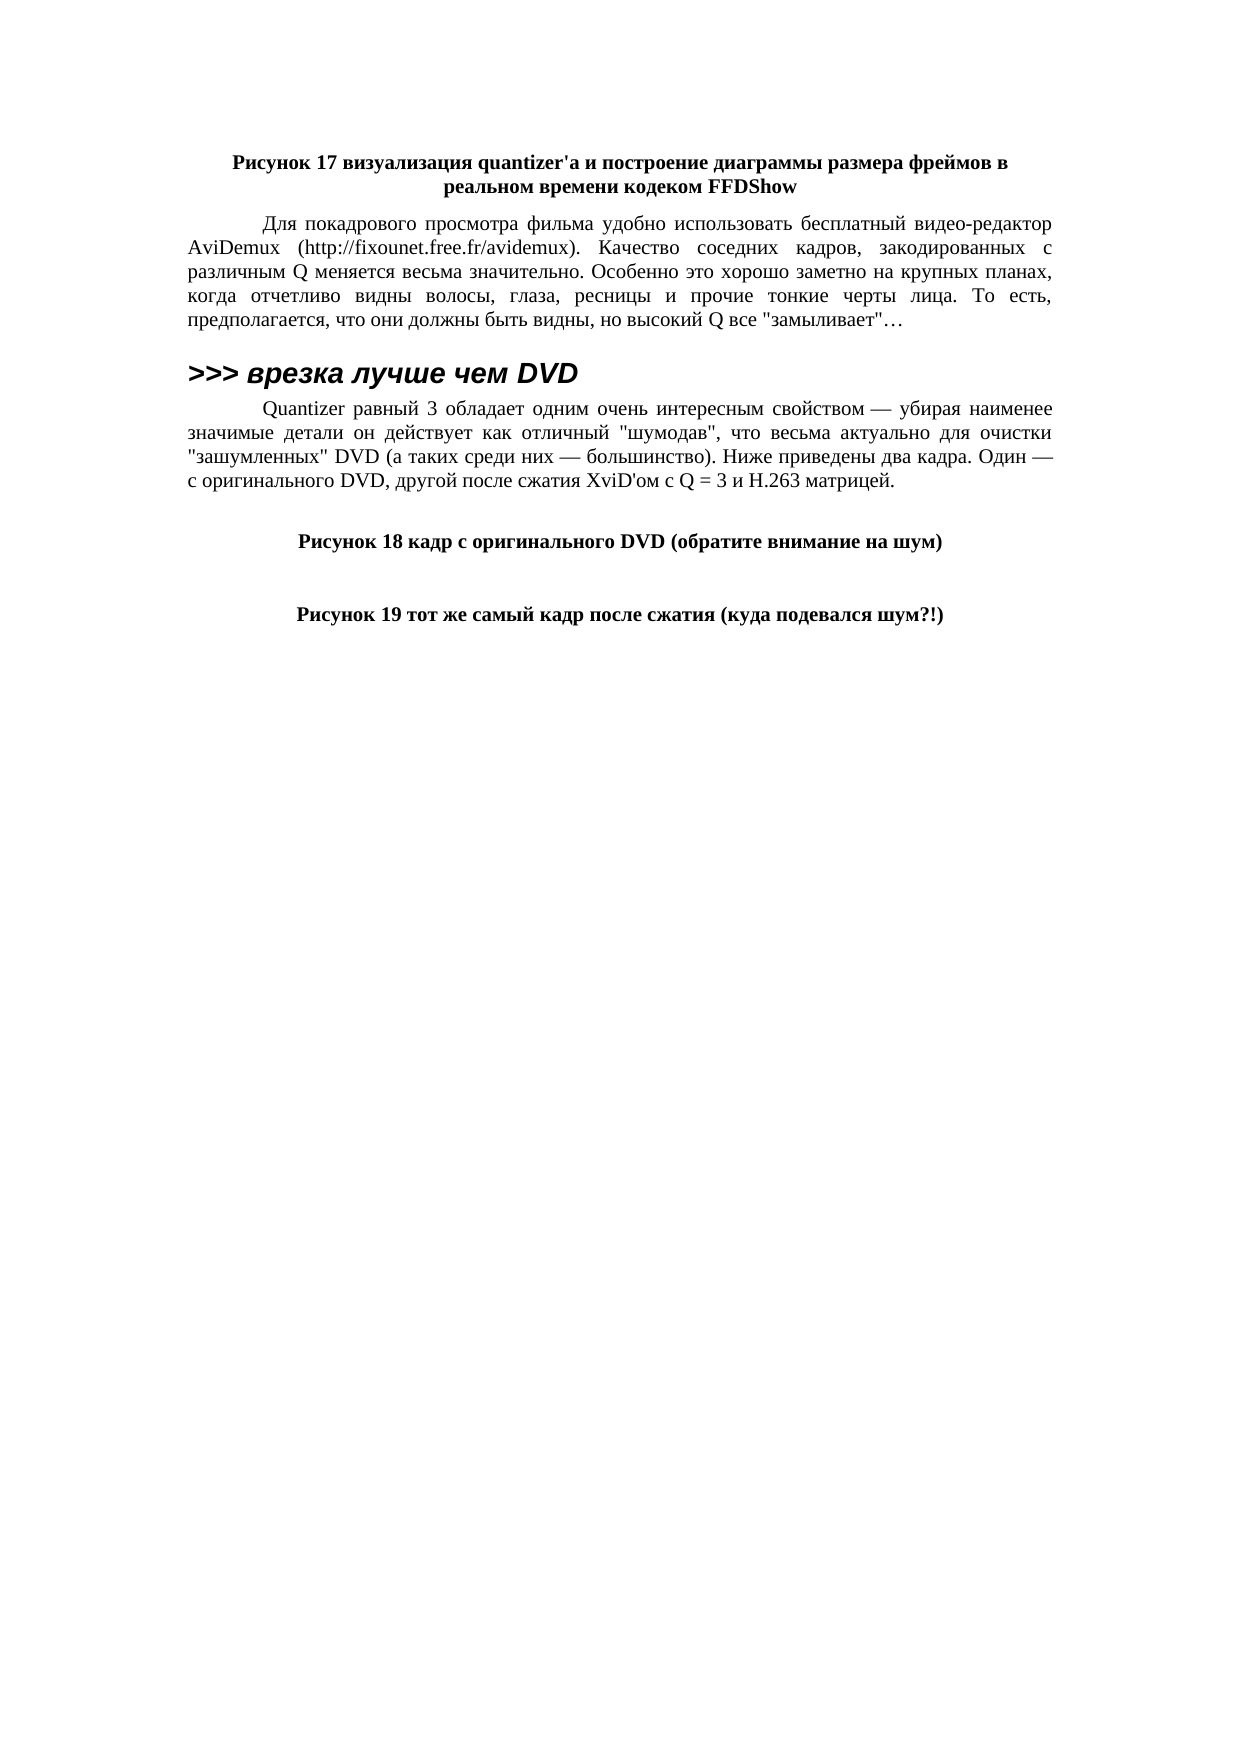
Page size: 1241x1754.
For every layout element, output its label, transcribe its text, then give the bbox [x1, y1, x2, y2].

text Рисунок 17 визуализация quantizer'а и построение диаграммы размера фреймов в реальном времени кодеком FFDShow [187, 150, 1053, 198]
subtitle >>> врезка лучше чем DVD [187, 356, 1053, 389]
text Рисунок 18 кадр с оригинального DVD (обратите внимание на шум) [187, 528, 1053, 553]
text Для покадрового просмотра фильма удобно использовать бесплатный видео-редактор AviDemux (http://fixounet.free.fr/avidemux). Качество соседних кадров, закодированных с различным Q меняется весьма значительно. Особенно это хорошо заметно на крупных планах, когда отчетливо видны волосы, глаза, ресницы и прочие тонкие черты лица. То есть, предполагается, что они должны быть видны, но высокий Q все "замыливает"… [187, 211, 1053, 331]
text Quantizer равный 3 обладает одним очень интересным свойством — убирая наименее значимые детали он действует как отличный "шумодав", что весьма актуально для очистки "зашумленных" DVD (а таких среди них — большинство). Ниже приведены два кадра. Один — с оригинального DVD, другой после сжатия XviD'ом с Q = 3 и H.263 матрицей. [187, 396, 1053, 492]
text Рисунок 19 тот же самый кадр после сжатия (куда подевался шум?!) [187, 602, 1053, 626]
